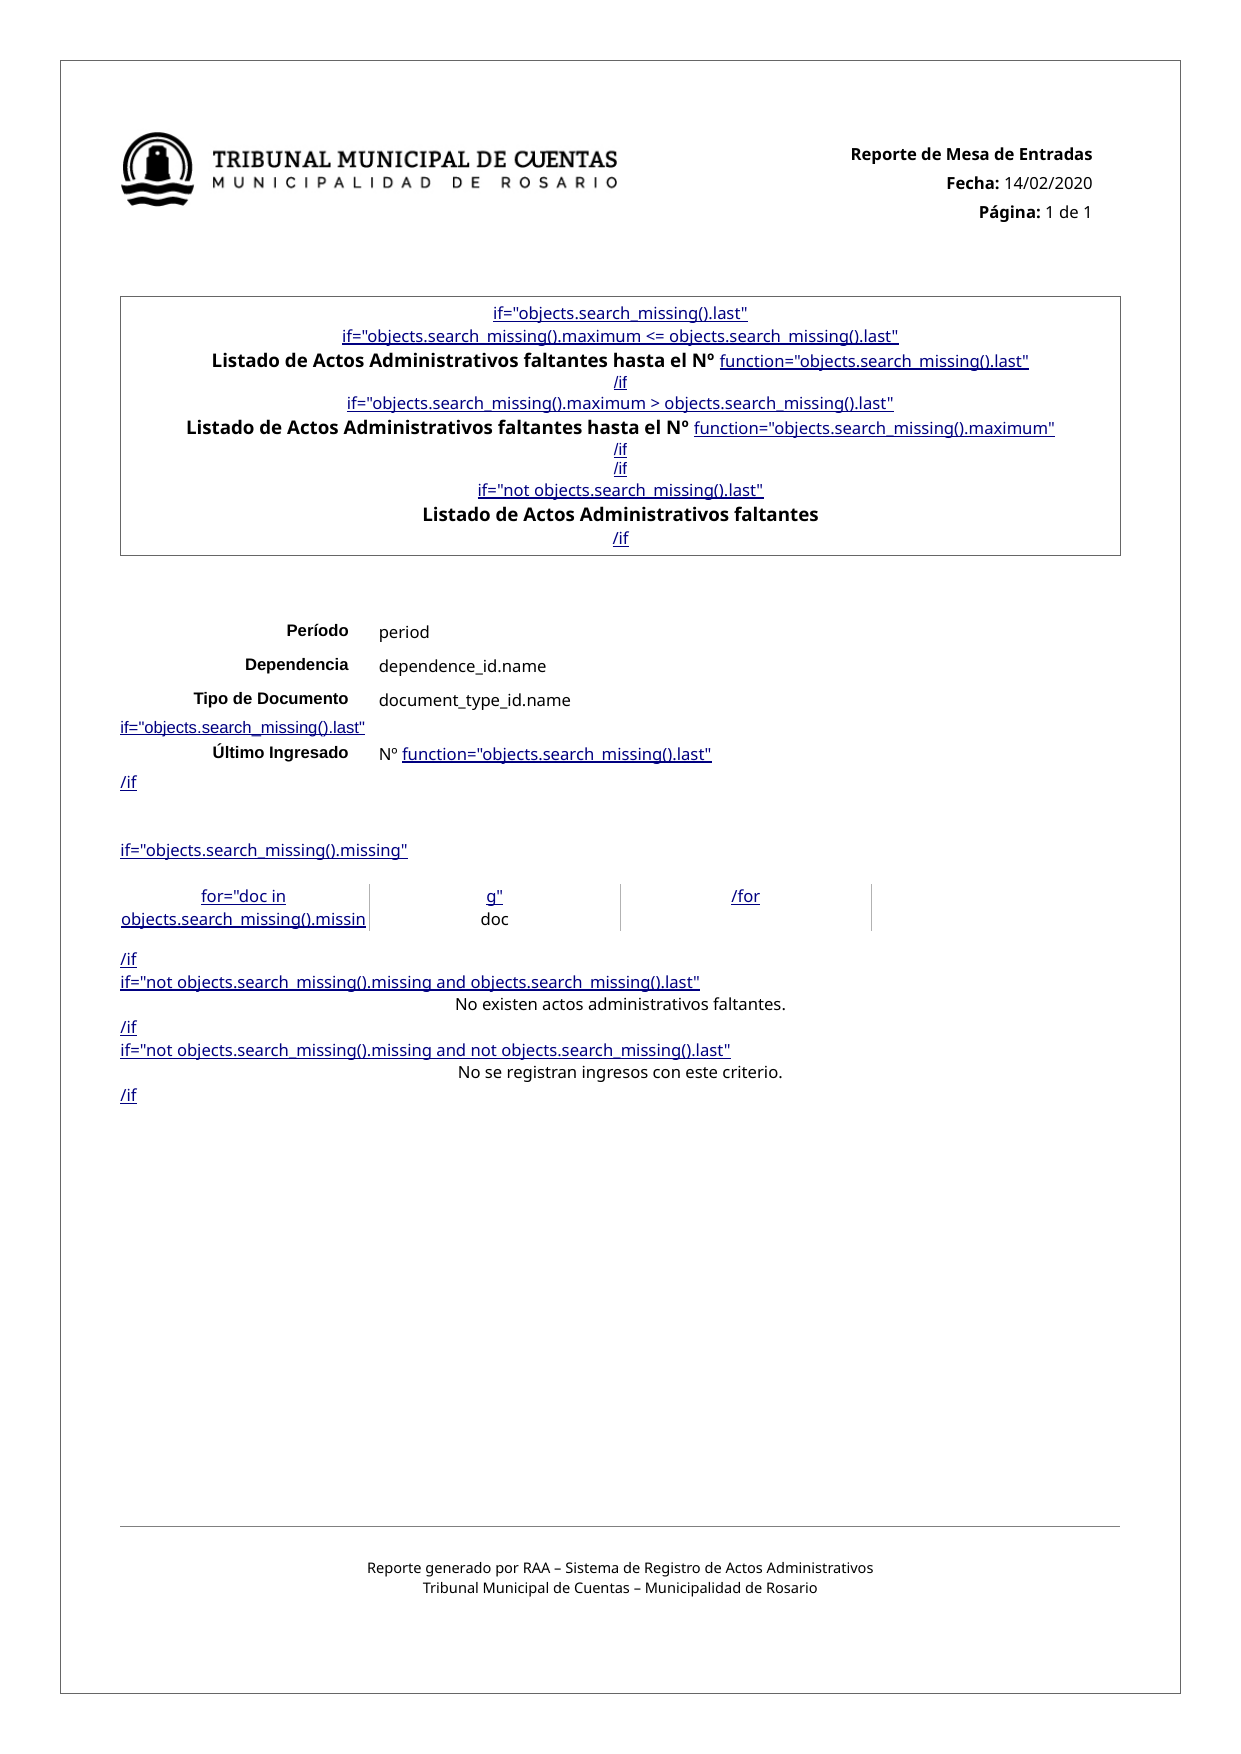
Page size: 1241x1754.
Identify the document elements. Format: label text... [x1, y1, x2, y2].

table_header Último Ingresado [120, 737, 354, 771]
text if="objects.search_missing().last" [120, 717, 1120, 737]
text /if [120, 771, 1120, 793]
picture [119, 128, 620, 208]
text g" [371, 884, 618, 907]
text if="not objects.search_missing().missing and objects.search_missing().last" [120, 970, 1120, 993]
text /if [120, 1084, 1120, 1106]
table_header [354, 615, 373, 649]
table_cell Tipo de Documento [120, 683, 354, 717]
text if="not objects.search_missing().missing and not objects.search_missing().last" [120, 1038, 1120, 1061]
table_cell dependence_id.name [373, 649, 1120, 683]
table_header period [373, 615, 1120, 649]
table_cell Dependencia [120, 649, 354, 683]
text /if [120, 947, 1120, 970]
text if="objects.search_missing().missing" [120, 839, 1120, 862]
text No se registran ingresos con este criterio. [120, 1061, 1120, 1084]
text /for [622, 884, 869, 907]
text for="doc in objects.search_missing().missin [120, 884, 367, 930]
table_header Nº function="objects.search_missing().last" [373, 737, 1120, 771]
table_cell [354, 683, 373, 717]
table_cell document_type_id.name [373, 683, 1120, 717]
text /if [120, 1016, 1120, 1038]
text No existen actos administrativos faltantes. [120, 993, 1120, 1016]
table_header [354, 737, 373, 771]
text doc [371, 907, 618, 930]
table_cell [354, 649, 373, 683]
table_header Período [120, 615, 354, 649]
